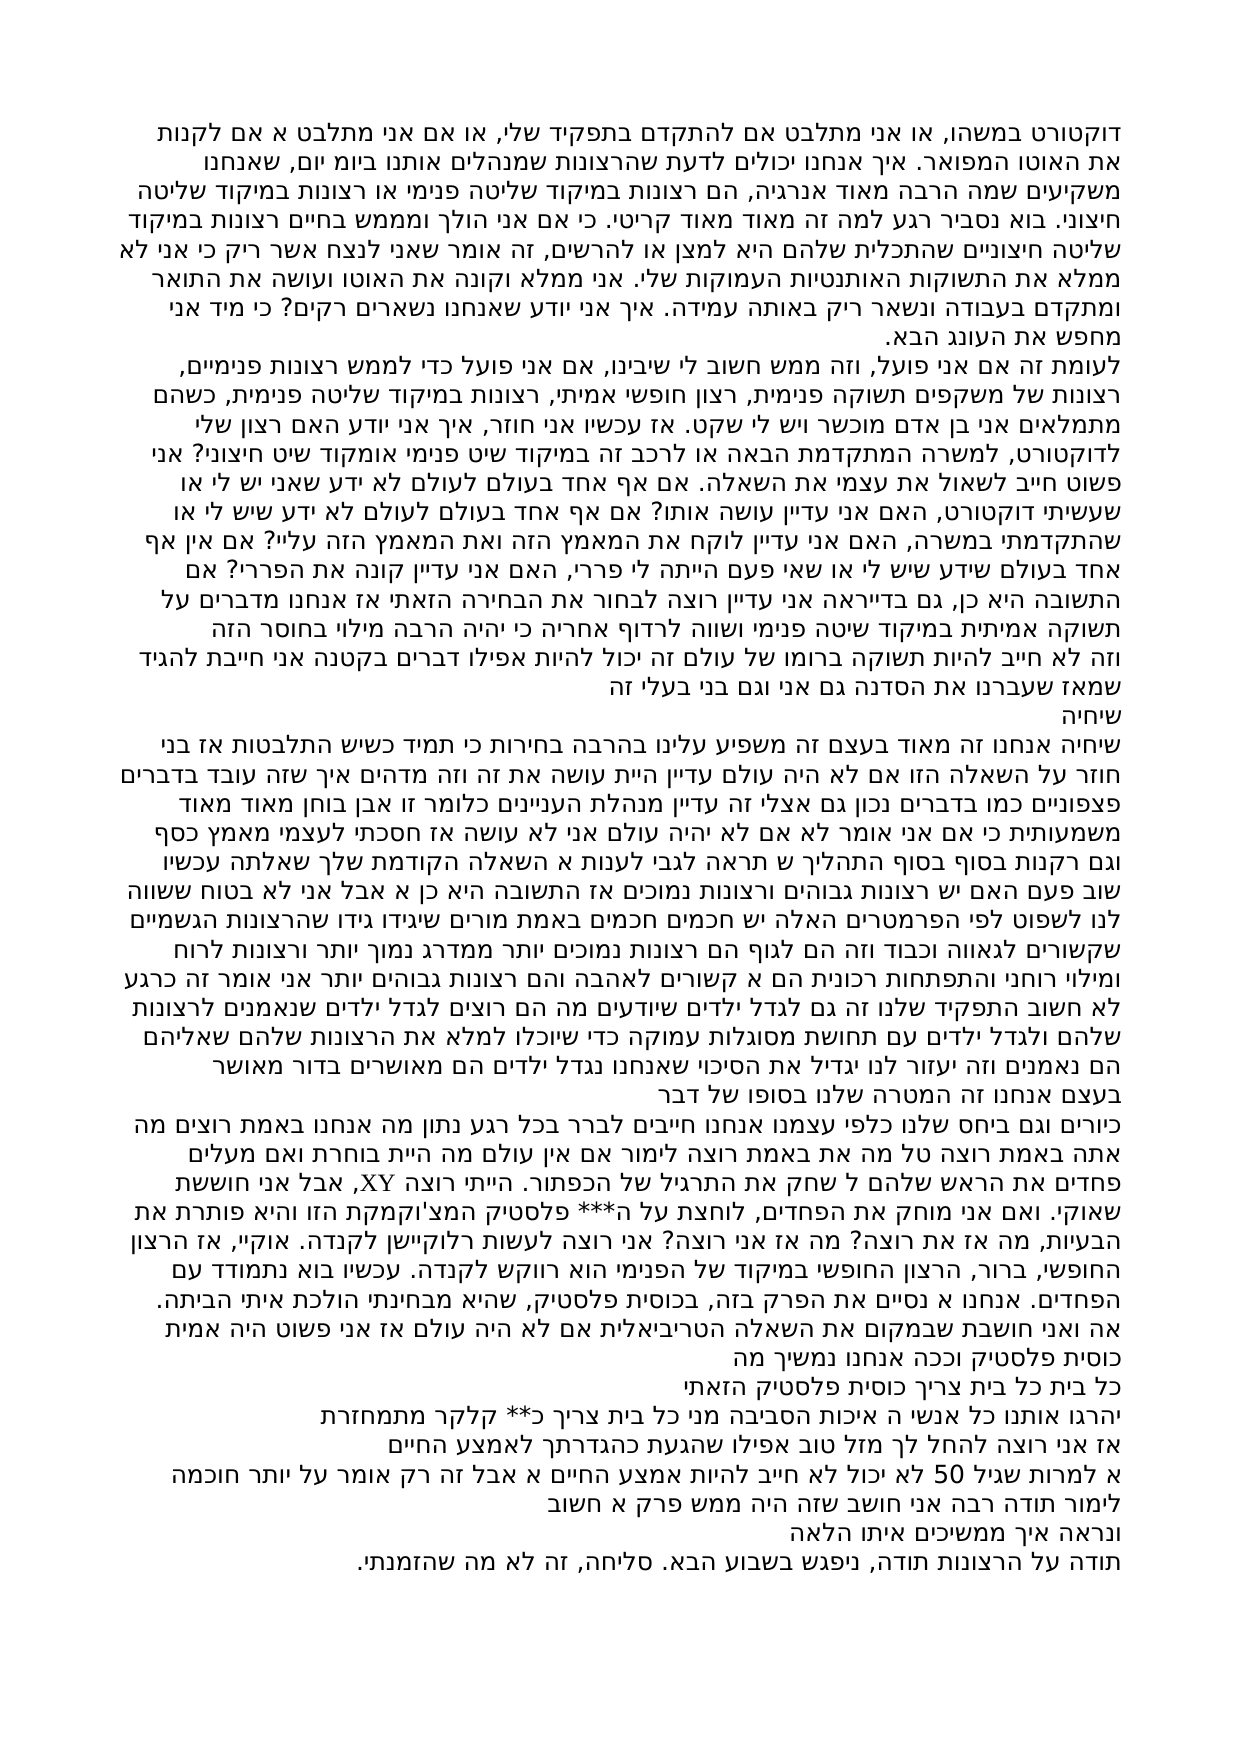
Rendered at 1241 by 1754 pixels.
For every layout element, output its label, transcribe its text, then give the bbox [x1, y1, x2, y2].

text וזה לא חייב להיות תשוקה ברומו של עולם זה יכול להיות אפילו דברים בקטנה אני חייבת להגיד שמאז שעברנו את הסדנה גם אני וגם בני בעלי זה [118, 643, 1122, 701]
text אז אני רוצה להחל לך מזל טוב אפילו שהגעת כהגדרתך לאמצע החיים [118, 1431, 1122, 1460]
text בעצם אנחנו זה המטרה שלנו בסופו של דבר [118, 1081, 1122, 1110]
text טוב. תראי פה את הולכת לקראת המאזינים ובצדק כי מהניסיון שלנו שאנחנו כבר 20 ומשהו שנה פוגשים אנשים שנה לא יוצאים מארון כזה או ארון אחר ולא מודיעים לעצמם מה הם רוצים ולא נאמנים לרצונות שלהם. האנשים האלה נדהמים לגלות שכשהם נותנים לגיטימציה לרצונות שלהם ואחר כך דרור וביטוי לרצונות שלהם הם המומים לגלות שהמחירים הם מזעריים. העולם לא טורף ולא נושך על הבחירות החופשיות שלנו. בדרך כלל. בדרך כלל מה שקורה שזה מורר השראה אצל לא מעט אנשים. ברור שיש מחירים. לכל בחירה יש מחיר. ללכת לסרט. זה מחיר כי אתה לא הולך לתיאטרון או אתה לא נשאר לאכול א קפה ועוגה בבית. תמיד יש מחירים. ולעתים בוא לא נהיה נעייב עם הבחירות באות גם עם מחירים כבדים. אבל בעיניי דו שיח פה היום הוא בכלל על דרמה שאנשים אומרים אני לא יודע מה אני רוצה ובכלל לא מבטאים את הרעיון הזה ולא מצליחים לברר בכלל את הרצונות החופשיים שלו שלהם ופה בא לי רגע לתת עוד כלי שבעיניי הוא כלי א חדרקי מאוד מאוד חריף שיש לו את היכולת התיאורטית להציל אנשים את החיים איך אומרים במשימה בלתי אפשרית if they should choose to take it את המשימה הזאתי אז למה ככה פתאום הפסקה באמצע הפרק? גם כדי לתת לכם רגע לנשום ולהקל את החומר וגם כדי להכיר לכם את הקורס הדיגיטלי שהכנתי שנקרא איך לא מה שמואר צומח ומתאים לבוגרי הסדנאות המלאות וגם למי שרק מאזין לפודקאסט ארבעה שיעורים עמוקים ומונים על חוק הסיבה והתוצאה מה שמואר צומח איך משנים מיקודי שליטה וטכניקה מובנת ומוכחת לבריאת מציאות אני מלמד שם בצורה עמוקה ומסודרת את מה שהפודקאסט נוגע בו מיזה פשוט תלחצו על הלינק פה למטה ותמשיכו להעמיק ולהתפתח זהו נתראה עוד שנייה מהצד השני הדרך בעיניי הכי א ברורה לברר האם הרצון שלי הוא רצון אמיתי שלי או שהרצון שלי הוא רצון במיקוד שליטה חיצוני שהתכלית שלו הוא זה לרצות את האחרים זה לשאול אם לא יהיה עולם, אם אין עולם שיראה את הבחירה ואת הפעולה שלי, האם אני עדיין עושה אותה. אני אתן דוגמה, אולי היה יותר נכון להתחיל מהדוגמה. נגיד שאני מתלבט עם לעשות תואר שני או תואר שלישי במשהו, דוקטורט במשהו, או אני מתלבט אם להתקדם בתפקיד שלי, או אם אני מתלבט א אם לקנות את האוטו המפואר. איך אנחנו יכולים לדעת שהרצונות שמנהלים אותנו ביומ יום, שאנחנו משקיעים שמה הרבה מאוד אנרגיה, הם רצונות במיקוד שליטה פנימי או רצונות במיקוד שליטה חיצוני. בוא נסביר רגע למה זה מאוד מאוד קריטי. כי אם אני הולך ומממש בחיים רצונות במיקוד שליטה חיצוניים שהתכלית שלהם היא למצן או להרשים, זה אומר שאני לנצח אשר ריק כי אני לא ממלא את התשוקות האותנטיות העמוקות שלי. אני ממלא וקונה את האוטו ועושה את התואר ומתקדם בעבודה ונשאר ריק באותה עמידה. איך אני יודע שאנחנו נשארים רקים? כי מיד אני מחפש את העונג הבא. [118, 118, 1122, 351]
text לימור תודה רבה אני חושב שזה היה ממש פרק א חשוב [118, 1489, 1122, 1518]
text תודה על הרצונות תודה, ניפגש בשבוע הבא. סליחה, זה לא מה שהזמנתי. [118, 1547, 1122, 1577]
text שיחיה אנחנו זה מאוד בעצם זה משפיע עלינו בהרבה בחירות כי תמיד כשיש התלבטות אז בני חוזר על השאלה הזו אם לא היה עולם עדיין היית עושה את זה וזה מדהים איך שזה עובד בדברים פצפוניים כמו בדברים נכון גם אצלי זה עדיין מנהלת העניינים כלומר זו אבן בוחן מאוד מאוד משמעותית כי אם אני אומר לא אם לא יהיה עולם אני לא עושה אז חסכתי לעצמי מאמץ כסף וגם רקנות בסוף בסוף התהליך ש תראה לגבי לענות א השאלה הקודמת שלך שאלתה עכשיו שוב פעם האם יש רצונות גבוהים ורצונות נמוכים אז התשובה היא כן א אבל אני לא בטוח ששווה לנו לשפוט לפי הפרמטרים האלה יש חכמים חכמים באמת מורים שיגידו גידו שהרצונות הגשמיים שקשורים לגאווה וכבוד וזה הם לגוף הם רצונות נמוכים יותר ממדרג נמוך יותר ורצונות לרוח ומילוי רוחני והתפתחות רכונית הם א קשורים לאהבה והם רצונות גבוהים יותר אני אומר זה כרגע לא חשוב התפקיד שלנו זה גם לגדל ילדים שיודעים מה הם רוצים לגדל ילדים שנאמנים לרצונות שלהם ולגדל ילדים עם תחושת מסוגלות עמוקה כדי שיוכלו למלא את הרצונות שלהם שאליהם הם נאמנים וזה יעזור לנו יגדיל את הסיכוי שאנחנו נגדל ילדים הם מאושרים בדור מאושר [118, 731, 1122, 1081]
text כל בית כל בית צריך כוסית פלסטיק הזאתי [118, 1372, 1122, 1402]
text ונראה איך ממשיכים איתו הלאה [118, 1518, 1122, 1547]
text שיחיה [118, 701, 1122, 731]
text א למרות שגיל 50 לא יכול לא חייב להיות אמצע החיים א אבל זה רק אומר על יותר חוכמה [118, 1460, 1122, 1489]
text כיורים וגם ביחס שלנו כלפי עצמנו אנחנו חייבים לברר בכל רגע נתון מה אנחנו באמת רוצים מה אתה באמת רוצה טל מה את באמת רוצה לימור אם אין עולם מה היית בוחרת ואם מעלים פחדים את הראש שלהם ל שחק את התרגיל של הכפתור. הייתי רוצה XY, אבל אני חוששת שאוקי. ואם אני מוחק את הפחדים, לוחצת על ה*** פלסטיק המצ'וקמקת הזו והיא פותרת את הבעיות, מה אז את רוצה? מה אז אני רוצה? אני רוצה לעשות רלוקיישן לקנדה. אוקיי, אז הרצון החופשי, ברור, הרצון החופשי במיקוד של הפנימי הוא רווקש לקנדה. עכשיו בוא נתמודד עם הפחדים. אנחנו א נסיים את הפרק בזה, בכוסית פלסטיק, שהיא מבחינתי הולכת איתי הביתה. אה ואני חושבת שבמקום את השאלה הטריביאלית אם לא היה עולם אז אני פשוט היה אמית כוסית פלסטיק וככה אנחנו נמשיך מה [118, 1110, 1122, 1372]
text לעומת זה אם אני פועל, וזה ממש חשוב לי שיבינו, אם אני פועל כדי לממש רצונות פנימיים, רצונות של משקפים תשוקה פנימית, רצון חופשי אמיתי, רצונות במיקוד שליטה פנימית, כשהם מתמלאים אני בן אדם מוכשר ויש לי שקט. אז עכשיו אני חוזר, איך אני יודע האם רצון שלי לדוקטורט, למשרה המתקדמת הבאה או לרכב זה במיקוד שיט פנימי אומקוד שיט חיצוני? אני פשוט חייב לשאול את עצמי את השאלה. אם אף אחד בעולם לעולם לא ידע שאני יש לי או שעשיתי דוקטורט, האם אני עדיין עושה אותו? אם אף אחד בעולם לעולם לא ידע שיש לי או שהתקדמתי במשרה, האם אני עדיין לוקח את המאמץ הזה ואת המאמץ הזה עליי? אם אין אף אחד בעולם שידע שיש לי או שאי פעם הייתה לי פררי, האם אני עדיין קונה את הפררי? אם התשובה היא כן, גם בדייראה אני עדיין רוצה לבחור את הבחירה הזאתי אז אנחנו מדברים על תשוקה אמיתית במיקוד שיטה פנימי ושווה לרדוף אחריה כי יהיה הרבה מילוי בחוסר הזה [118, 351, 1122, 643]
text יהרגו אותנו כל אנשי ה איכות הסביבה מני כל בית צריך כ** קלקר מתמחזרת [118, 1402, 1122, 1431]
